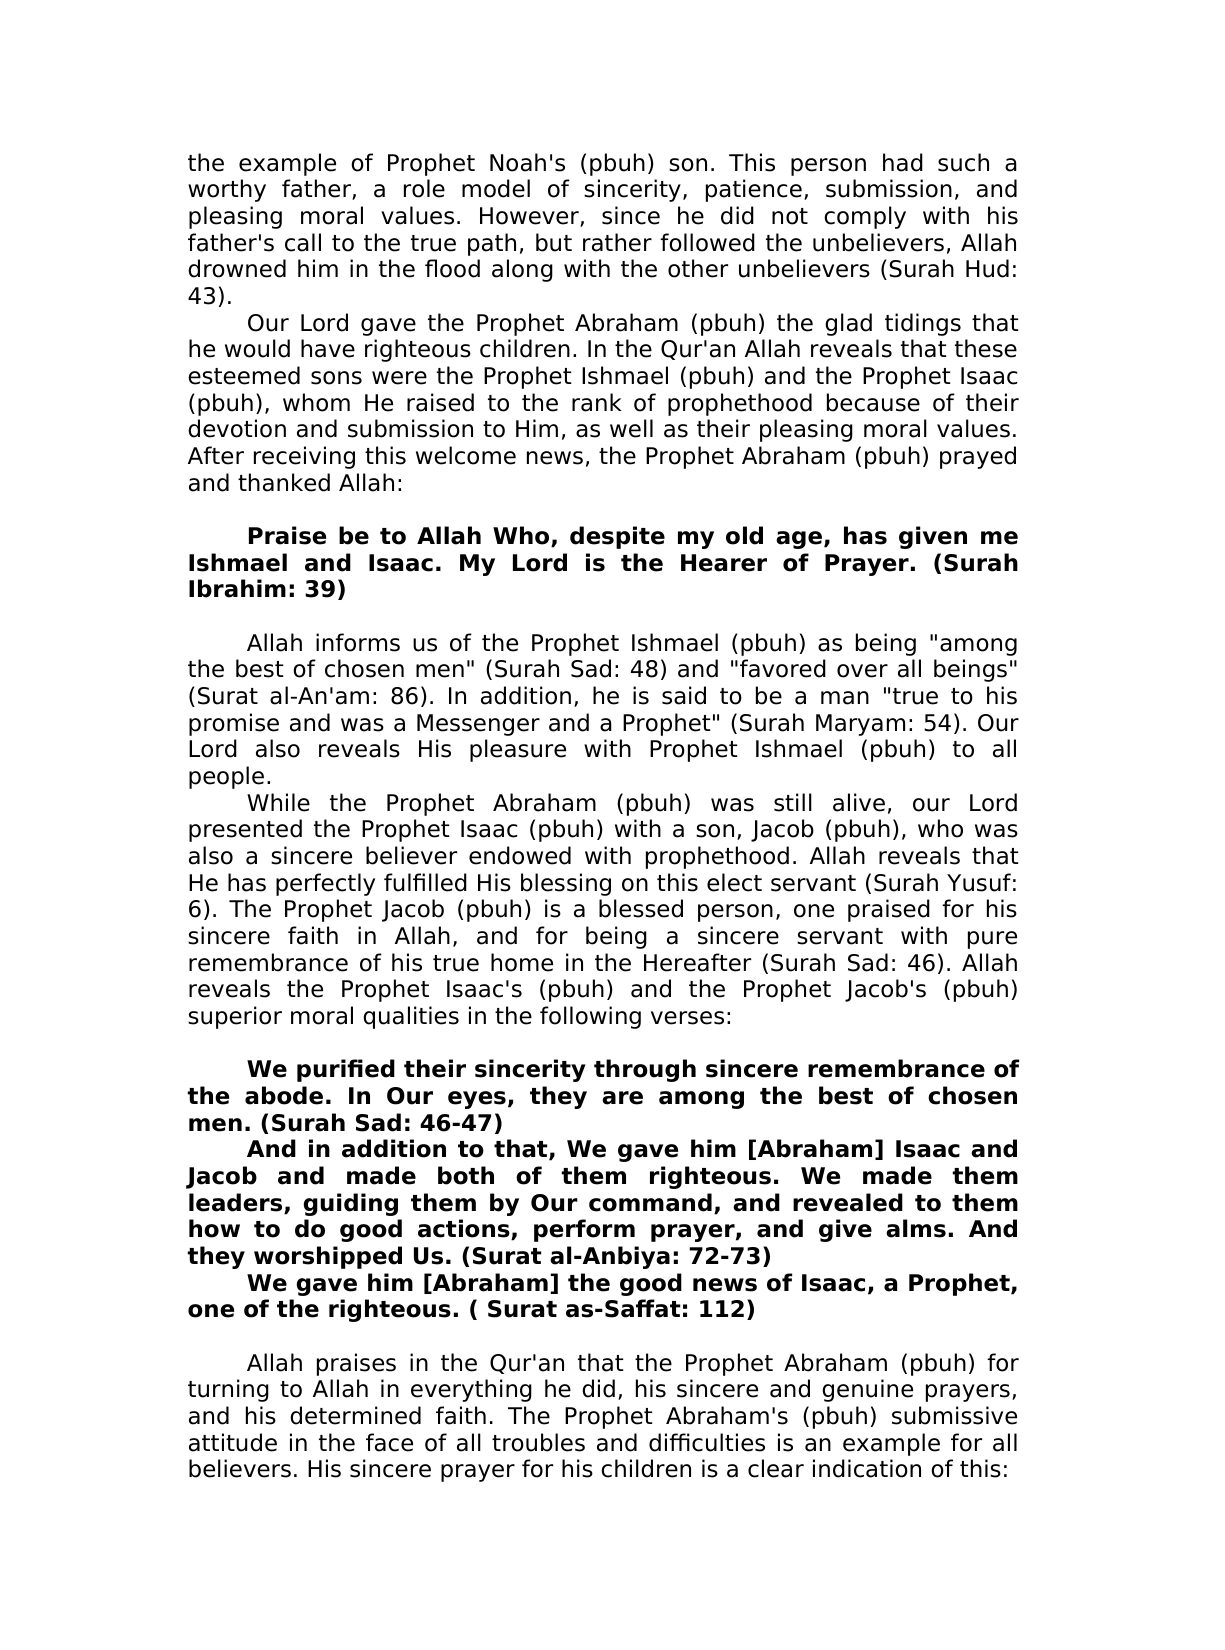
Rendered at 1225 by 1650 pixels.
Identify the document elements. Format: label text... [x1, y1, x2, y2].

text And in addition to that, We gave him [Abraham] Isaac and Jacob and made both of them righteous. We made them leaders, guiding them by Our command, and revealed to them how to do good actions, perform prayer, and give alms. And they worshipped Us. (Surat al-Anbiya: 72-73) [187, 1137, 1020, 1270]
text Praise be to Allah Who, despite my old age, has given me Ishmael and Isaac. My Lord is the Hearer of Prayer. (Surah Ibrahim: 39) [187, 523, 1020, 603]
text the example of Prophet Noah's (pbuh) son. This person had such a worthy father, a role model of sincerity, patience, submission, and pleasing moral values. However, since he did not comply with his father's call to the true path, but rather followed the unbelievers, Allah drowned him in the flood along with the other unbelievers (Surah Hud: 43). [187, 150, 1020, 310]
text We gave him [Abraham] the good news of Isaac, a Prophet, one of the righteous. ( Surat as-Saffat: 112) [187, 1270, 1020, 1323]
text Our Lord gave the Prophet Abraham (pbuh) the glad tidings that he would have righteous children. In the Qur'an Allah reveals that these esteemed sons were the Prophet Ishmael (pbuh) and the Prophet Isaac (pbuh), whom He raised to the rank of prophethood because of their devotion and submission to Him, as well as their pleasing moral values. After receiving this welcome news, the Prophet Abraham (pbuh) prayed and thanked Allah: [187, 310, 1020, 497]
text While the Prophet Abraham (pbuh) was still alive, our Lord presented the Prophet Isaac (pbuh) with a son, Jacob (pbuh), who was also a sincere believer endowed with prophethood. Allah reveals that He has perfectly fulfilled His blessing on this elect servant (Surah Yusuf: 6). The Prophet Jacob (pbuh) is a blessed person, one praised for his sincere faith in Allah, and for being a sincere servant with pure remembrance of his true home in the Hereafter (Surah Sad: 46). Allah reveals the Prophet Isaac's (pbuh) and the Prophet Jacob's (pbuh) superior moral qualities in the following verses: [187, 790, 1020, 1030]
text Allah praises in the Qur'an that the Prophet Abraham (pbuh) for turning to Allah in everything he did, his sincere and genuine prayers, and his determined faith. The Prophet Abraham's (pbuh) submissive attitude in the face of all troubles and difficulties is an example for all believers. His sincere prayer for his children is a clear indication of this: [187, 1350, 1020, 1483]
text We purified their sincerity through sincere remembrance of the abode. In Our eyes, they are among the best of chosen men. (Surah Sad: 46-47) [187, 1057, 1020, 1137]
text Allah informs us of the Prophet Ishmael (pbuh) as being "among the best of chosen men" (Surah Sad: 48) and "favored over all beings" (Surat al-An'am: 86). In addition, he is said to be a man "true to his promise and was a Messenger and a Prophet" (Surah Maryam: 54). Our Lord also reveals His pleasure with Prophet Ishmael (pbuh) to all people. [187, 630, 1020, 790]
